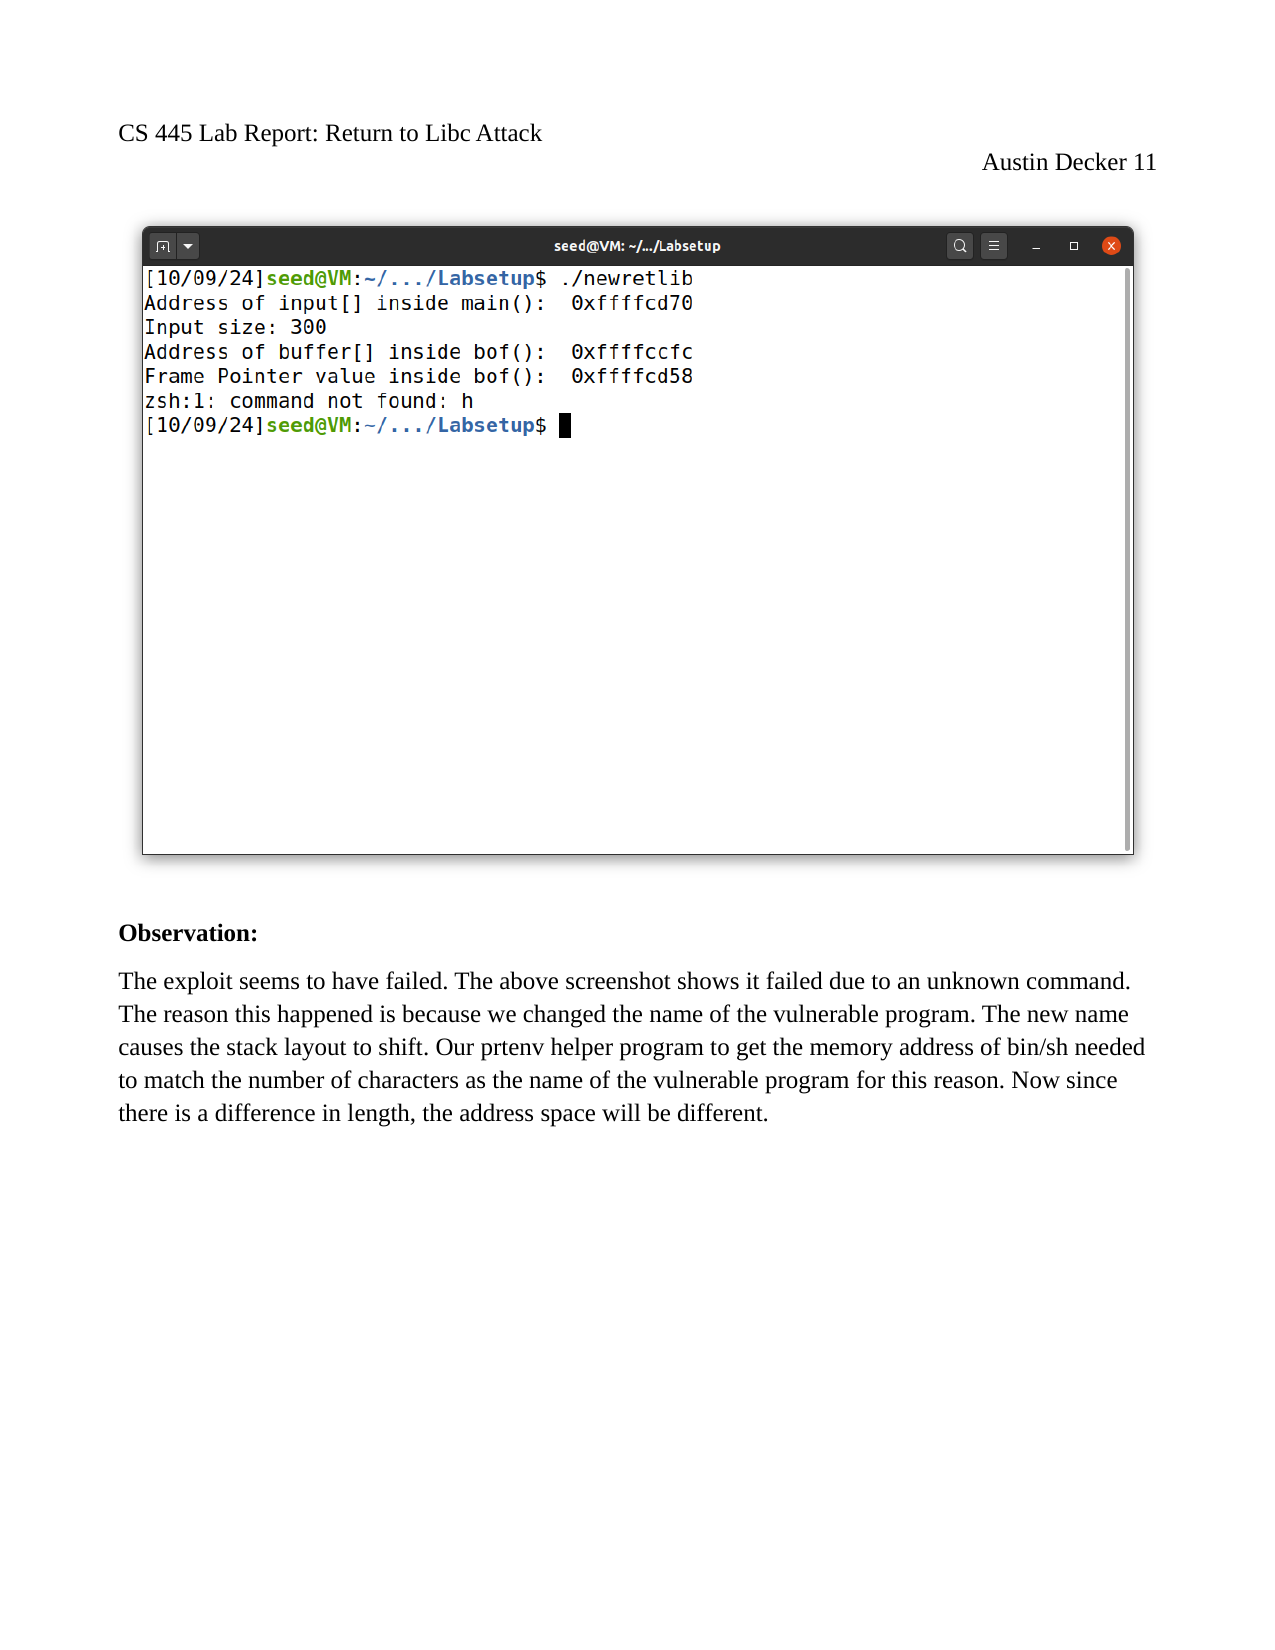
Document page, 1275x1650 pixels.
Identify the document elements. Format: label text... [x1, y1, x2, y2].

text Observation: [118, 881, 1157, 947]
picture [118, 205, 1157, 881]
text The exploit seems to have failed. The above screenshot shows it failed due to an unknown command. The reason this happened is because we changed the name of the vulnerable program. The new name causes the stack layout to shift. Our prtenv helper program to get the memory address of bin/sh needed to match the number of characters as the name of the vulnerable program for this reason. Now since there is a difference in length, the address space will be different. [118, 966, 1157, 1127]
